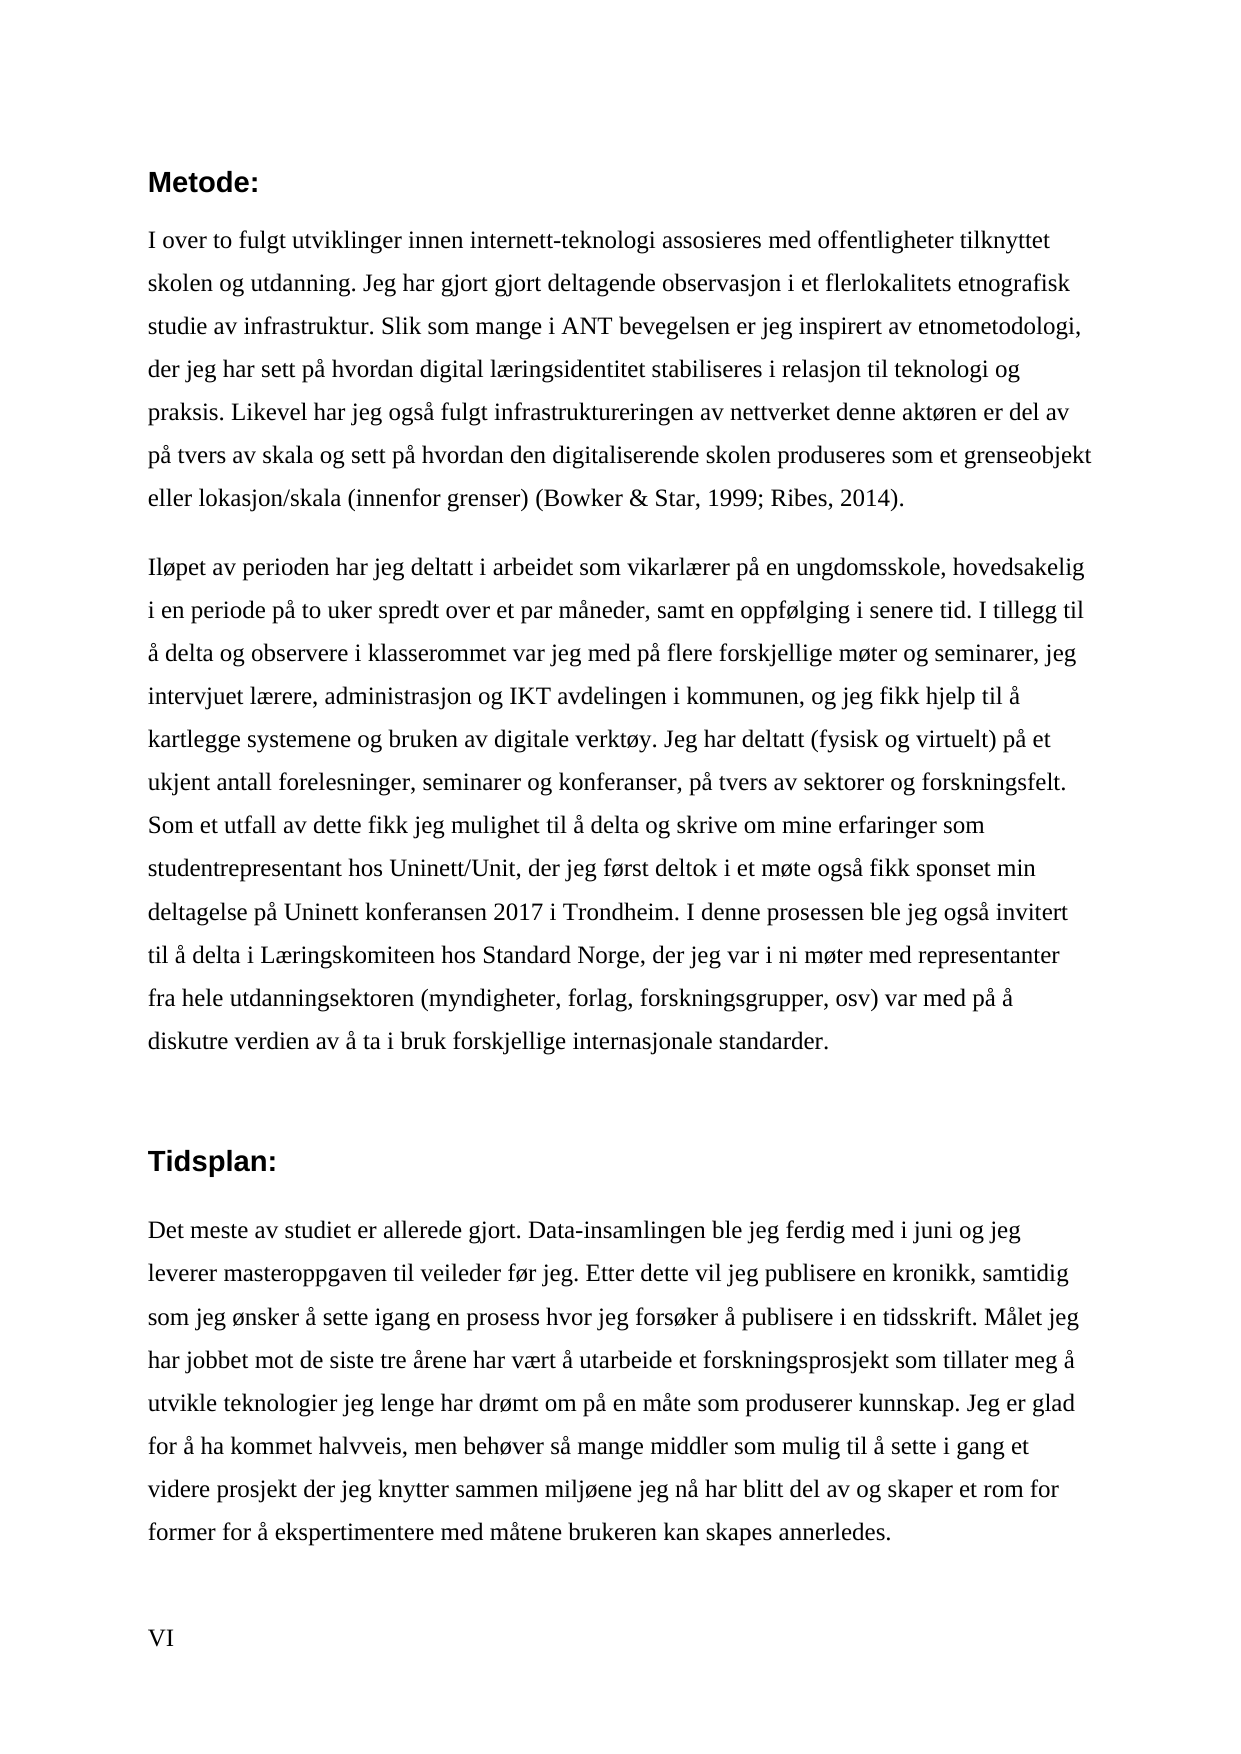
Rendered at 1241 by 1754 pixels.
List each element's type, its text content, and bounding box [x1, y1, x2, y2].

subtitle Metode: [148, 165, 1092, 199]
text Det meste av studiet er allerede gjort. Data-insamlingen ble jeg ferdig med i juni og jeg leverer masteroppgaven til veileder før jeg. Etter dette vil jeg publisere en kronikk, samtidig som jeg ønsker å sette igang en prosess hvor jeg forsøker å publisere i en tidsskrift. Målet jeg har jobbet mot de siste tre årene har vært å utarbeide et forskningsprosjekt som tillater meg å utvikle teknologier jeg lenge har drømt om på en måte som produserer kunnskap. Jeg er glad for å ha kommet halvveis, men behøver så mange middler som mulig til å sette i gang et videre prosjekt der jeg knytter sammen miljøene jeg nå har blitt del av og skaper et rom for former for å ekspertimentere med måtene brukeren kan skapes annerledes. [148, 1215, 1092, 1546]
text Iløpet av perioden har jeg deltatt i arbeidet som vikarlærer på en ungdomsskole, hovedsakelig i en periode på to uker spredt over et par måneder, samt en oppfølging i senere tid. I tillegg til å delta og observere i klasserommet var jeg med på flere forskjellige møter og seminarer, jeg intervjuet lærere, administrasjon og IKT avdelingen i kommunen, og jeg fikk hjelp til å kartlegge systemene og bruken av digitale verktøy. Jeg har deltatt (fysisk og virtuelt) på et ukjent antall forelesninger, seminarer og konferanser, på tvers av sektorer og forskningsfelt. Som et utfall av dette fikk jeg mulighet til å delta og skrive om mine erfaringer som studentrepresentant hos Uninett/Unit, der jeg først deltok i et møte også fikk sponset min deltagelse på Uninett konferansen 2017 i Trondheim. I denne prosessen ble jeg også invitert til å delta i Læringskomiteen hos Standard Norge, der jeg var i ni møter med representanter fra hele utdanningsektoren (myndigheter, forlag, forskningsgrupper, osv) var med på å diskutre verdien av å ta i bruk forskjellige internasjonale standarder. [148, 552, 1092, 1055]
text I over to fulgt utviklinger innen internett-teknologi assosieres med offentligheter tilknyttet skolen og utdanning. Jeg har gjort gjort deltagende observasjon i et flerlokalitets etnografisk studie av infrastruktur. Slik som mange i ANT bevegelsen er jeg inspirert av etnometodologi, der jeg har sett på hvordan digital læringsidentitet stabiliseres i relasjon til teknologi og praksis. Likevel har jeg også fulgt infrastruktureringen av nettverket denne aktøren er del av på tvers av skala og sett på hvordan den digitaliserende skolen produseres som et grenseobjekt eller lokasjon/skala (innenfor grenser) (Bowker & Star, 1999; Ribes, 2014). [148, 225, 1092, 512]
subtitle Tidsplan: [148, 1144, 1092, 1178]
